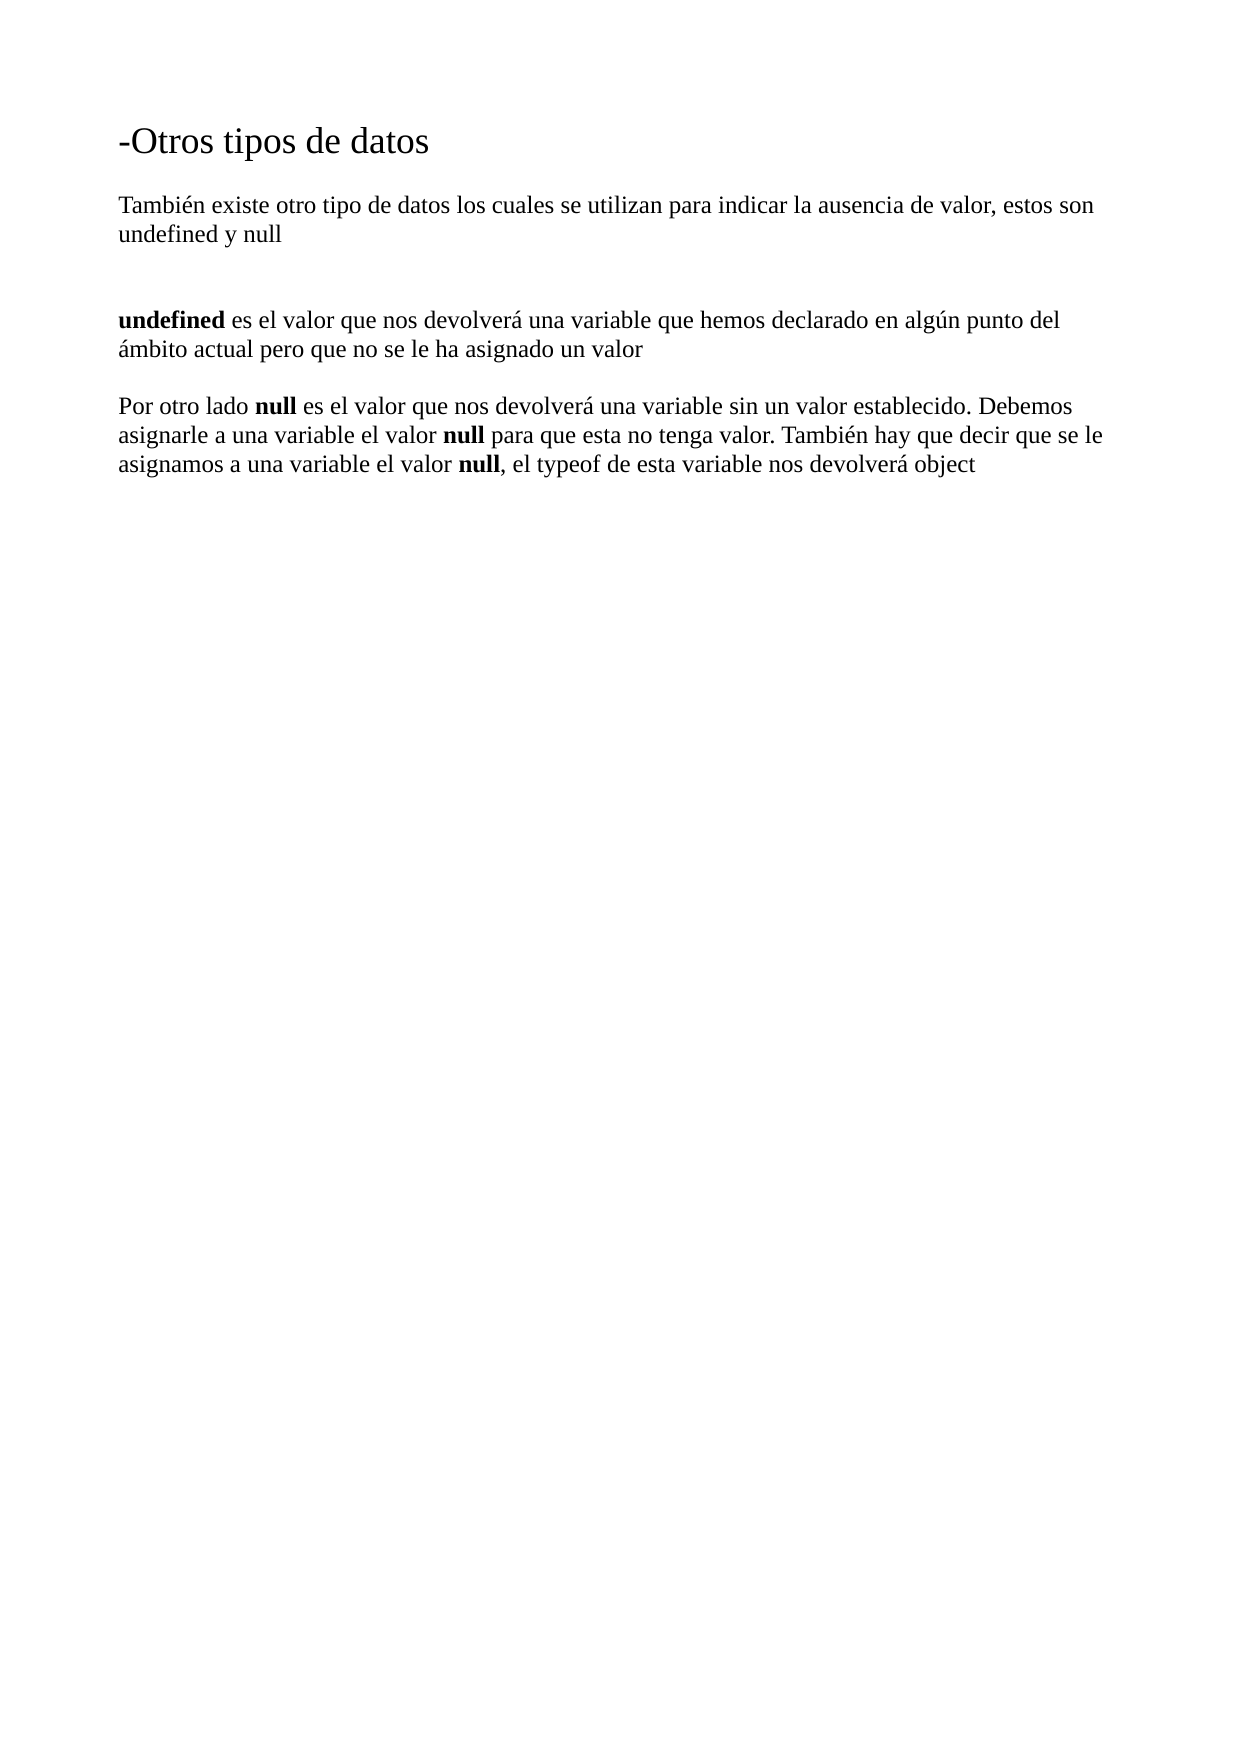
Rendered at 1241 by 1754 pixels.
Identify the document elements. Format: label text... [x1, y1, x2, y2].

text undefined es el valor que nos devolverá una variable que hemos declarado en algún punto del ámbito actual pero que no se le ha asignado un valor [118, 305, 1122, 362]
text También existe otro tipo de datos los cuales se utilizan para indicar la ausencia de valor, estos son undefined y null [118, 190, 1122, 247]
text Por otro lado null es el valor que nos devolverá una variable sin un valor establecido. Debemos asignarle a una variable el valor null para que esta no tenga valor. También hay que decir que se le asignamos a una variable el valor null, el typeof de esta variable nos devolverá object [118, 391, 1122, 477]
text -Otros tipos de datos [118, 118, 1122, 161]
